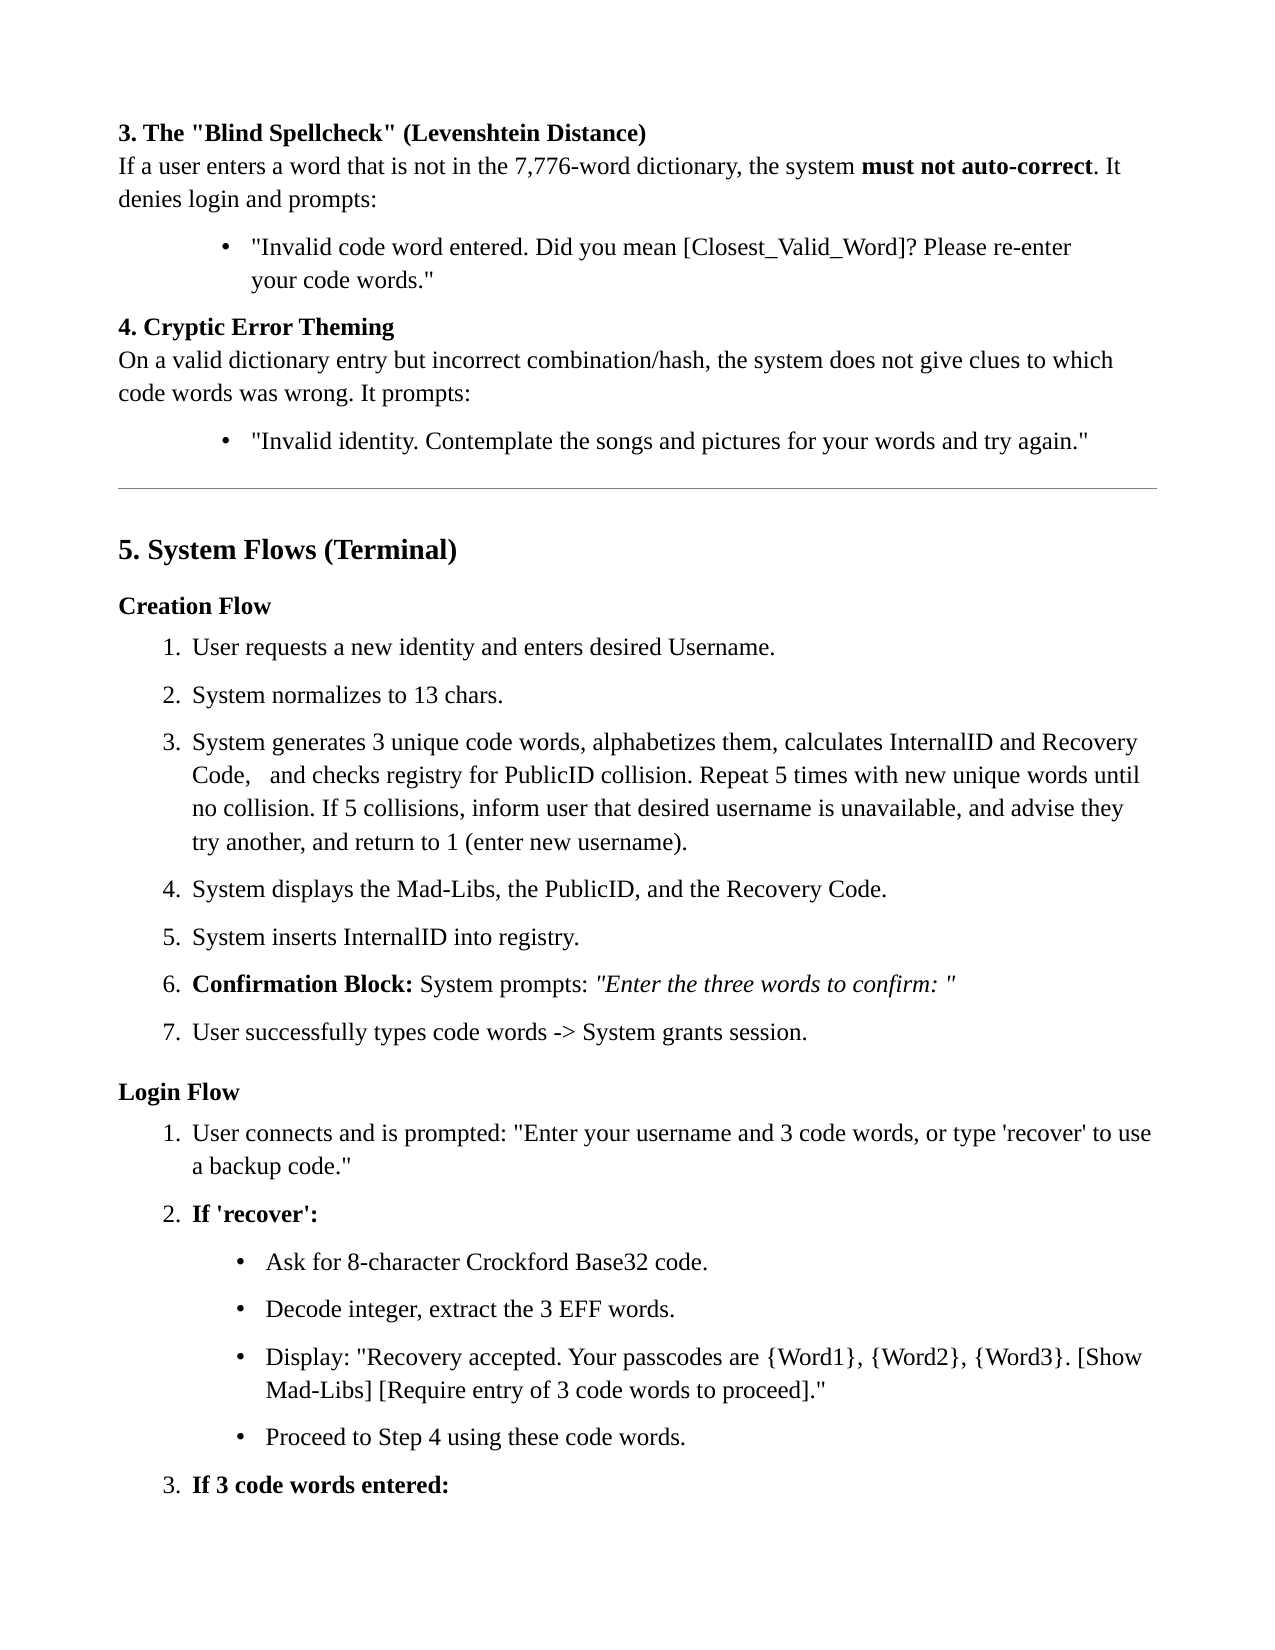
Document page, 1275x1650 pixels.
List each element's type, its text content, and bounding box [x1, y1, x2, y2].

subtitle Login Flow [118, 1077, 1157, 1106]
list If 'recover': [162, 1199, 1157, 1228]
list System displays the Mad-Libs, the PublicID, and the Recovery Code. [162, 874, 1157, 903]
list User successfully types code words -> System grants session. [162, 1017, 1157, 1046]
list If 3 code words entered: [162, 1470, 1157, 1499]
list Decode integer, extract the 3 EFF words. [236, 1294, 1157, 1323]
list Ask for 8-character Crockford Base32 code. [236, 1247, 1157, 1275]
list System inserts InternalID into registry. [162, 922, 1157, 951]
list "Invalid code word entered. Did you mean [Closest_Valid_Word]? Please re-enter your code words." [221, 232, 1098, 293]
list System generates 3 unique code words, alphabetizes them, calculates InternalID and Recovery Code, and checks registry for PublicID collision. Repeat 5 times with new unique words until no collision. If 5 collisions, inform user that desired username is unavailable, and advise they try another, and return to 1 (enter new username). [162, 727, 1157, 855]
subtitle 5. System Flows (Terminal) [118, 532, 1157, 566]
subtitle Creation Flow [118, 591, 1157, 620]
list Confirmation Block: System prompts: "Enter the three words to confirm: " [162, 969, 1157, 998]
list User connects and is prompted: "Enter your username and 3 code words, or type 'recover' to use a backup code." [162, 1118, 1157, 1180]
list System normalizes to 13 chars. [162, 680, 1157, 709]
list Display: "Recovery accepted. Your passcodes are {Word1}, {Word2}, {Word3}. [Show Mad-Libs] [Require entry of 3 code words to proceed]." [236, 1342, 1157, 1403]
list User requests a new identity and enters desired Username. [162, 632, 1157, 661]
list Proceed to Step 4 using these code words. [236, 1422, 1157, 1451]
list "Invalid identity. Contemplate the songs and pictures for your words and try again." [221, 426, 1098, 455]
text 4. Cryptic Error Theming On a valid dictionary entry but incorrect combination/hash, the system does not give clues to which code words was wrong. It prompts: [118, 312, 1157, 407]
text 3. The "Blind Spellcheck" (Levenshtein Distance) If a user enters a word that is not in the 7,776-word dictionary, the system must not auto-correct. It denies login and prompts: [118, 118, 1157, 213]
